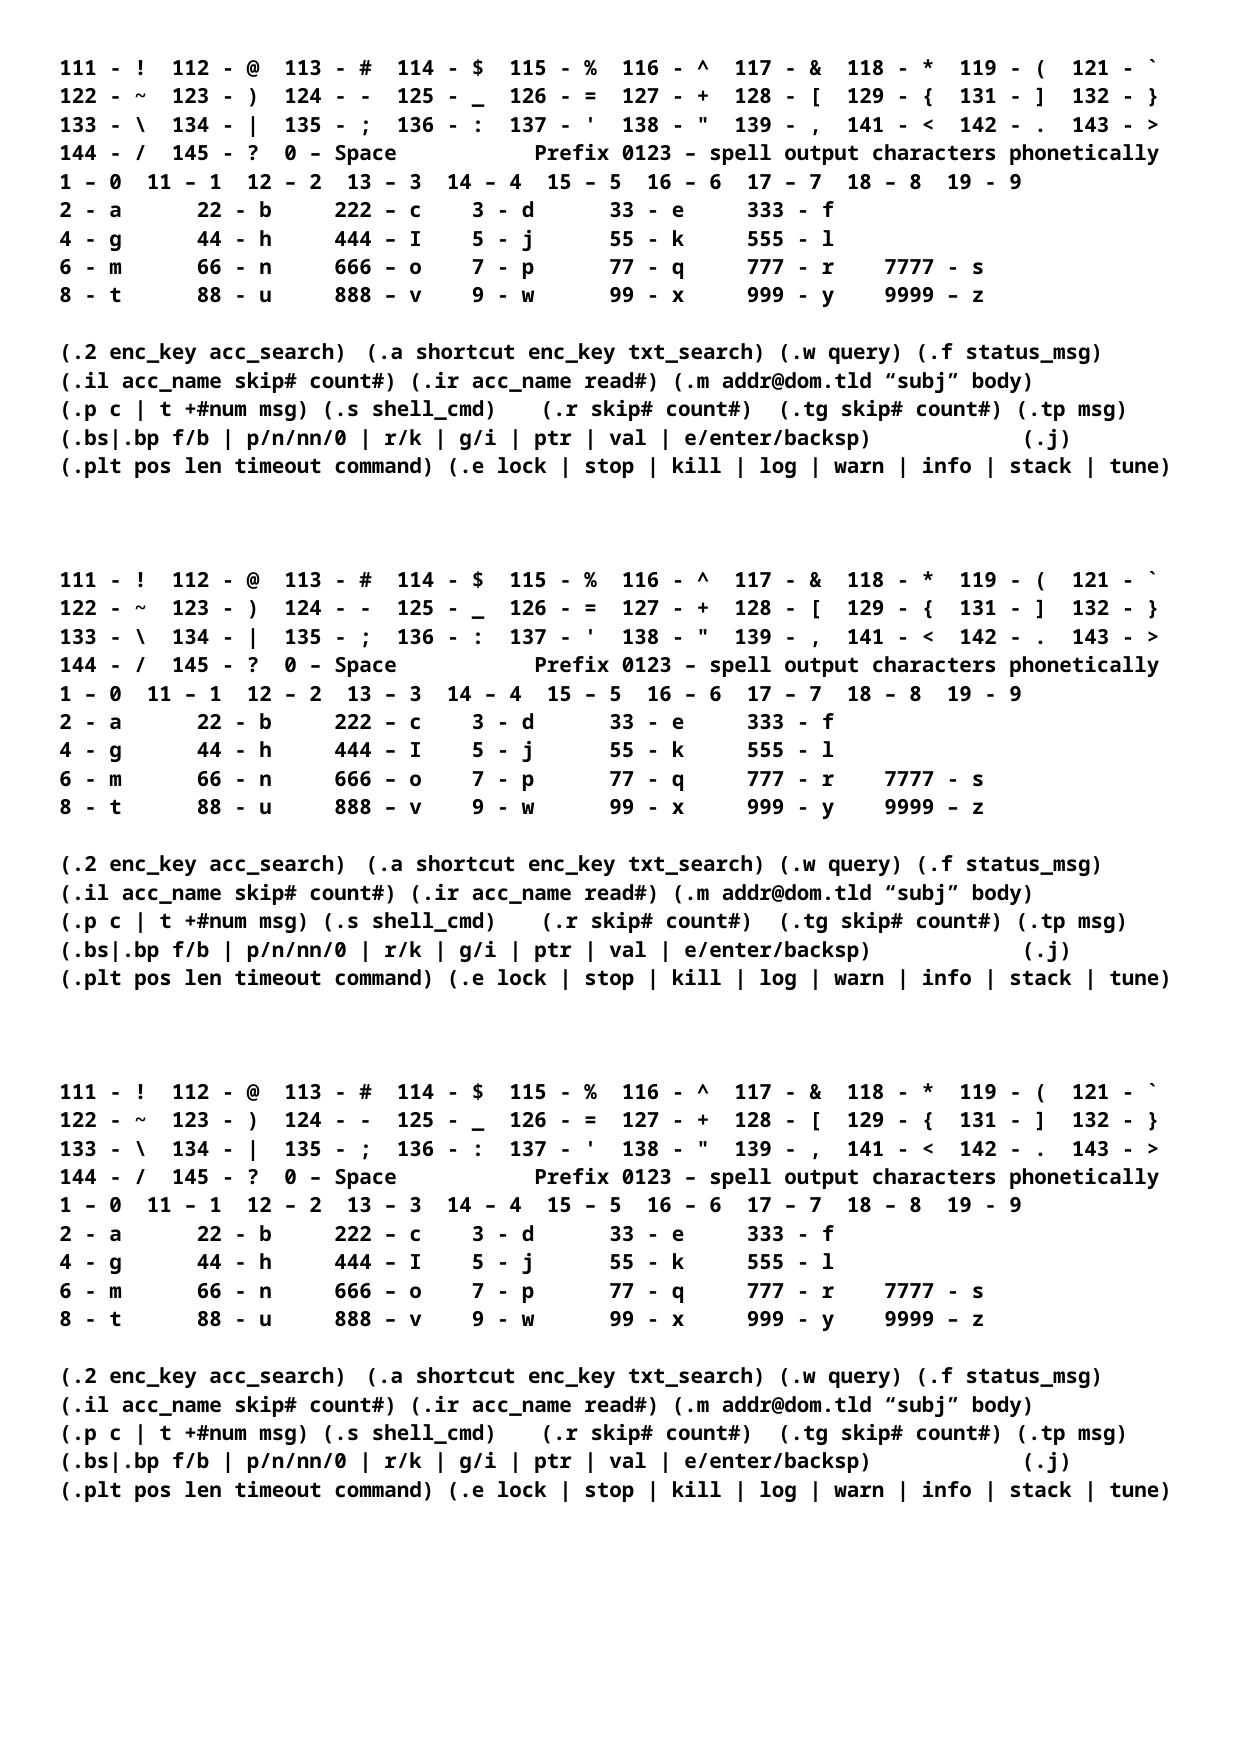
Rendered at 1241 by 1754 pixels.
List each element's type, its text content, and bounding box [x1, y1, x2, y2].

text (.bs|.bp f/b | p/n/nn/0 | r/k | g/i | ptr | val | e/enter/backsp) (.j) [59, 423, 1181, 451]
text (.p c | t +#num msg) (.s shell_cmd) (.r skip# count#) (.tg skip# count#) (.tp msg) [59, 906, 1181, 935]
text 1 – 0 11 – 1 12 – 2 13 – 3 14 – 4 15 – 5 16 – 6 17 – 7 18 – 8 19 - 9 [59, 679, 1181, 707]
text (.bs|.bp f/b | p/n/nn/0 | r/k | g/i | ptr | val | e/enter/backsp) (.j) [59, 1447, 1181, 1475]
text (.2 enc_key acc_search) (.a shortcut enc_key txt_search) (.w query) (.f status_msg) [59, 337, 1181, 366]
text 111 - ! 112 - @ 113 - # 114 - $ 115 - % 116 - ^ 117 - & 118 - * 119 - ( 121 - ` 122 - ~ 123 - ) 124 - - 125 - _ 126 - = 127 - + 128 - [ 129 - { 131 - ] 132 - } 133 - \ 134 - | 135 - ; 136 - : 137 - ' 138 - " 139 - , 141 - < 142 - . 143 - > 144 - / 145 - ? 0 – Space Prefix 0123 – spell output characters phonetically [59, 53, 1181, 167]
text 1 – 0 11 – 1 12 – 2 13 – 3 14 – 4 15 – 5 16 – 6 17 – 7 18 – 8 19 - 9 [59, 1191, 1181, 1219]
text (.p c | t +#num msg) (.s shell_cmd) (.r skip# count#) (.tg skip# count#) (.tp msg) [59, 394, 1181, 423]
text 8 - t 88 - u 888 – v 9 - w 99 - x 999 - y 9999 – z [59, 792, 1181, 821]
text 111 - ! 112 - @ 113 - # 114 - $ 115 - % 116 - ^ 117 - & 118 - * 119 - ( 121 - ` 122 - ~ 123 - ) 124 - - 125 - _ 126 - = 127 - + 128 - [ 129 - { 131 - ] 132 - } 133 - \ 134 - | 135 - ; 136 - : 137 - ' 138 - " 139 - , 141 - < 142 - . 143 - > 144 - / 145 - ? 0 – Space Prefix 0123 – spell output characters phonetically [59, 565, 1181, 679]
text 2 - a 22 - b 222 – c 3 - d 33 - e 333 - f [59, 707, 1181, 736]
text 111 - ! 112 - @ 113 - # 114 - $ 115 - % 116 - ^ 117 - & 118 - * 119 - ( 121 - ` 122 - ~ 123 - ) 124 - - 125 - _ 126 - = 127 - + 128 - [ 129 - { 131 - ] 132 - } 133 - \ 134 - | 135 - ; 136 - : 137 - ' 138 - " 139 - , 141 - < 142 - . 143 - > 144 - / 145 - ? 0 – Space Prefix 0123 – spell output characters phonetically [59, 1077, 1181, 1191]
text 1 – 0 11 – 1 12 – 2 13 – 3 14 – 4 15 – 5 16 – 6 17 – 7 18 – 8 19 - 9 [59, 167, 1181, 195]
text (.plt pos len timeout command) (.e lock | stop | kill | log | warn | info | stack | tune) [59, 963, 1181, 992]
text 2 - a 22 - b 222 – c 3 - d 33 - e 333 - f [59, 195, 1181, 224]
text 4 - g 44 - h 444 – I 5 - j 55 - k 555 - l [59, 736, 1181, 764]
text (.p c | t +#num msg) (.s shell_cmd) (.r skip# count#) (.tg skip# count#) (.tp msg) [59, 1418, 1181, 1447]
text (.plt pos len timeout command) (.e lock | stop | kill | log | warn | info | stack | tune) [59, 451, 1181, 480]
text 6 - m 66 - n 666 – o 7 - p 77 - q 777 - r 7777 - s [59, 1276, 1181, 1304]
text (.il acc_name skip# count#) (.ir acc_name read#) (.m addr@dom.tld “subj” body) [59, 1390, 1181, 1418]
text (.il acc_name skip# count#) (.ir acc_name read#) (.m addr@dom.tld “subj” body) [59, 878, 1181, 906]
text 4 - g 44 - h 444 – I 5 - j 55 - k 555 - l [59, 224, 1181, 252]
text 6 - m 66 - n 666 – o 7 - p 77 - q 777 - r 7777 - s [59, 252, 1181, 281]
text 2 - a 22 - b 222 – c 3 - d 33 - e 333 - f [59, 1219, 1181, 1247]
text 4 - g 44 - h 444 – I 5 - j 55 - k 555 - l [59, 1247, 1181, 1276]
text 6 - m 66 - n 666 – o 7 - p 77 - q 777 - r 7777 - s [59, 764, 1181, 792]
text (.2 enc_key acc_search) (.a shortcut enc_key txt_search) (.w query) (.f status_msg) [59, 849, 1181, 878]
text (.bs|.bp f/b | p/n/nn/0 | r/k | g/i | ptr | val | e/enter/backsp) (.j) [59, 935, 1181, 963]
text (.il acc_name skip# count#) (.ir acc_name read#) (.m addr@dom.tld “subj” body) [59, 366, 1181, 394]
text 8 - t 88 - u 888 – v 9 - w 99 - x 999 - y 9999 – z [59, 281, 1181, 309]
text 8 - t 88 - u 888 – v 9 - w 99 - x 999 - y 9999 – z [59, 1304, 1181, 1333]
text (.plt pos len timeout command) (.e lock | stop | kill | log | warn | info | stack | tune) [59, 1475, 1181, 1503]
text (.2 enc_key acc_search) (.a shortcut enc_key txt_search) (.w query) (.f status_msg) [59, 1361, 1181, 1390]
